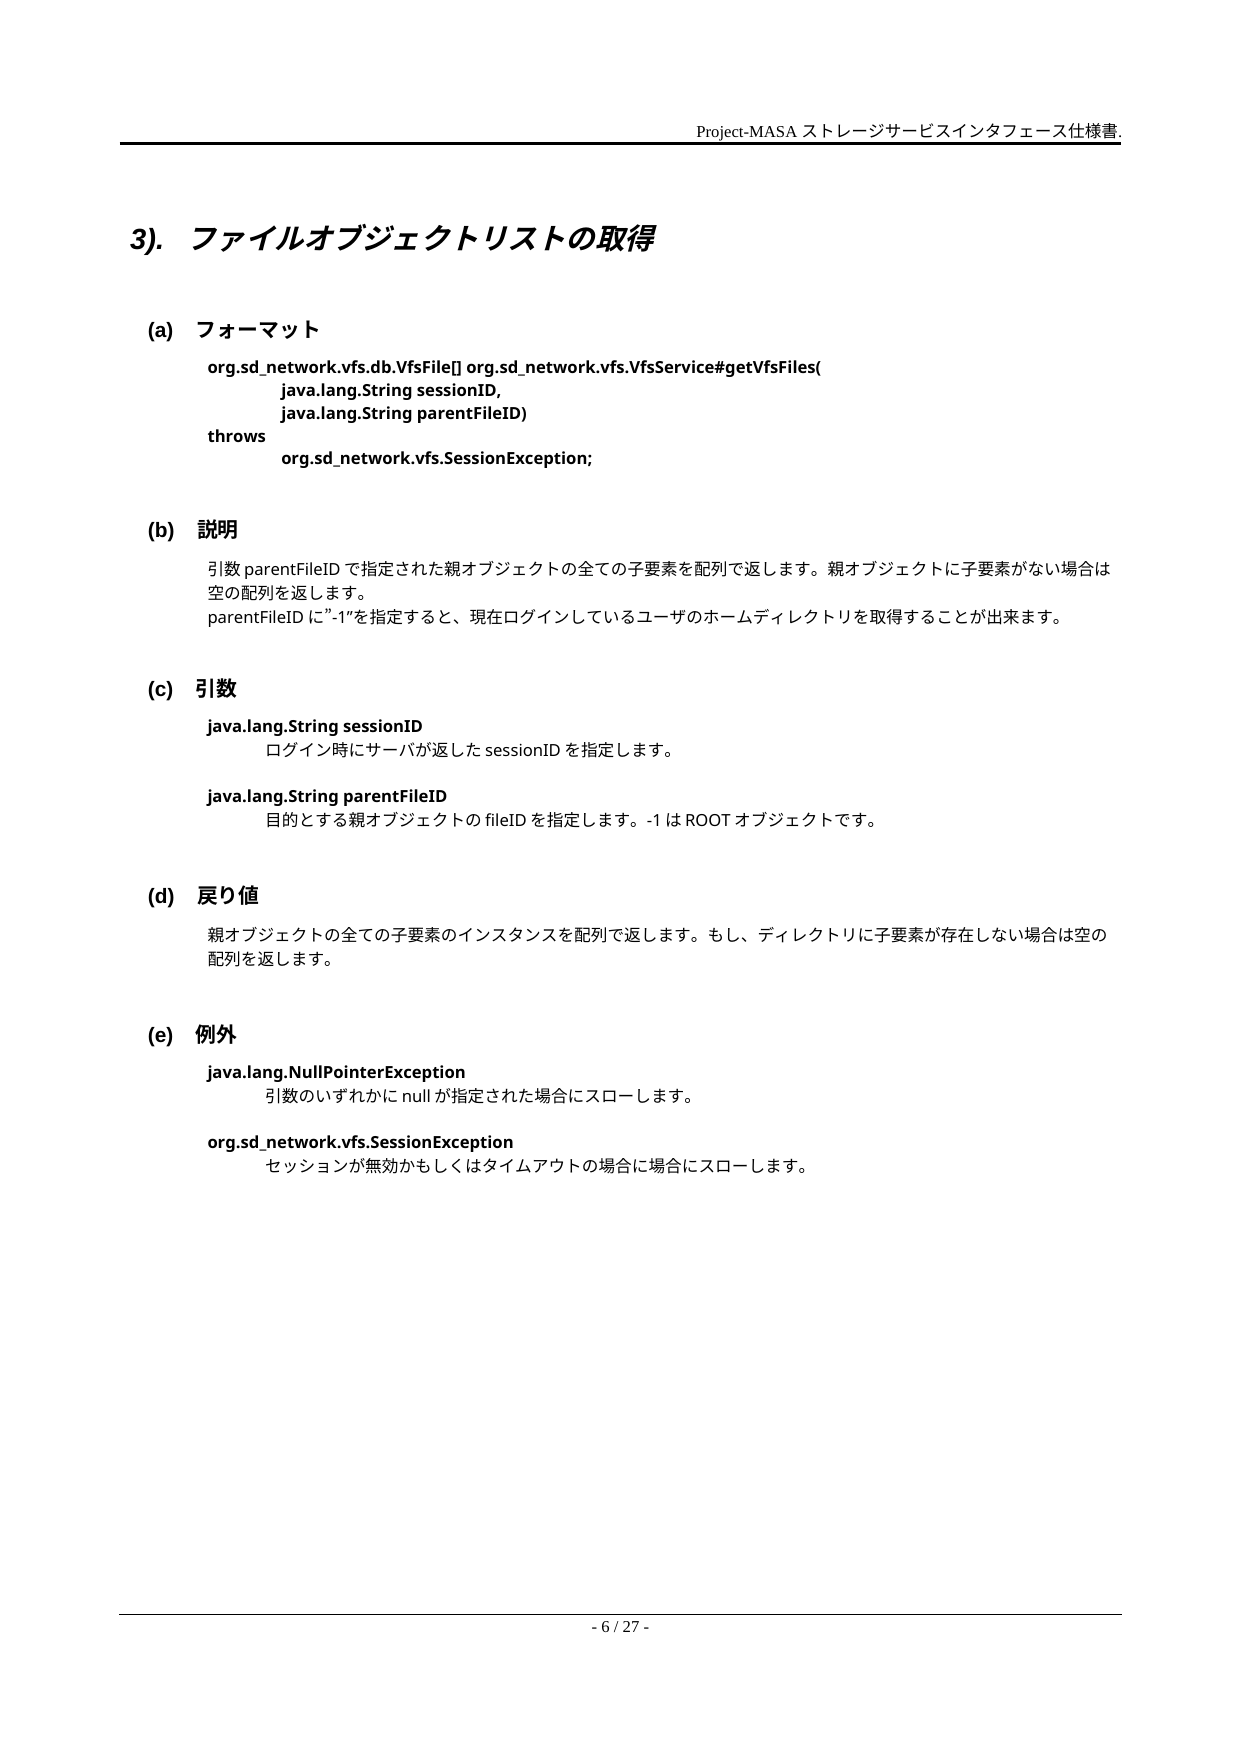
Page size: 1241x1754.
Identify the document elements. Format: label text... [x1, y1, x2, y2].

text java.lang.String sessionID, [207, 379, 1122, 402]
subtitle 説明 [118, 513, 1122, 543]
text org.sd_network.vfs.SessionException [207, 1130, 1122, 1153]
text ログイン時にサーバが返したsessionIDを指定します。 [265, 737, 1122, 762]
subtitle 例外 [118, 1018, 1122, 1048]
text org.sd_network.vfs.db.VfsFile[] org.sd_network.vfs.VfsService#getVfsFiles( [207, 356, 1122, 379]
text java.lang.NullPointerException [207, 1061, 1122, 1083]
subtitle フォーマット [118, 313, 1122, 344]
text 目的とする親オブジェクトのfileIDを指定します。-1はROOTオブジェクトです。 [265, 807, 1122, 831]
subtitle 戻り値 [118, 879, 1122, 909]
subtitle 引数 [118, 672, 1122, 702]
text java.lang.String parentFileID) [207, 402, 1122, 424]
text セッションが無効かもしくはタイムアウトの場合に場合にスローします。 [265, 1153, 1122, 1177]
subtitle ファイルオブジェクトリストの取得 [118, 215, 1122, 257]
text 引数parentFileIDで指定された親オブジェクトの全ての子要素を配列で返します。親オブジェクトに子要素がない場合は空の配列を返します。 [207, 556, 1122, 604]
text parentFileIDに”-1”を指定すると、現在ログインしているユーザのホームディレクトリを取得することが出来ます。 [207, 604, 1122, 628]
text throws [207, 424, 1122, 447]
text 引数のいずれかにnullが指定された場合にスローします。 [265, 1083, 1122, 1107]
text org.sd_network.vfs.SessionException; [207, 447, 1122, 470]
text java.lang.String parentFileID [207, 784, 1122, 807]
text java.lang.String sessionID [207, 715, 1122, 737]
text 親オブジェクトの全ての子要素のインスタンスを配列で返します。もし、ディレクトリに子要素が存在しない場合は空の配列を返します。 [207, 922, 1122, 970]
